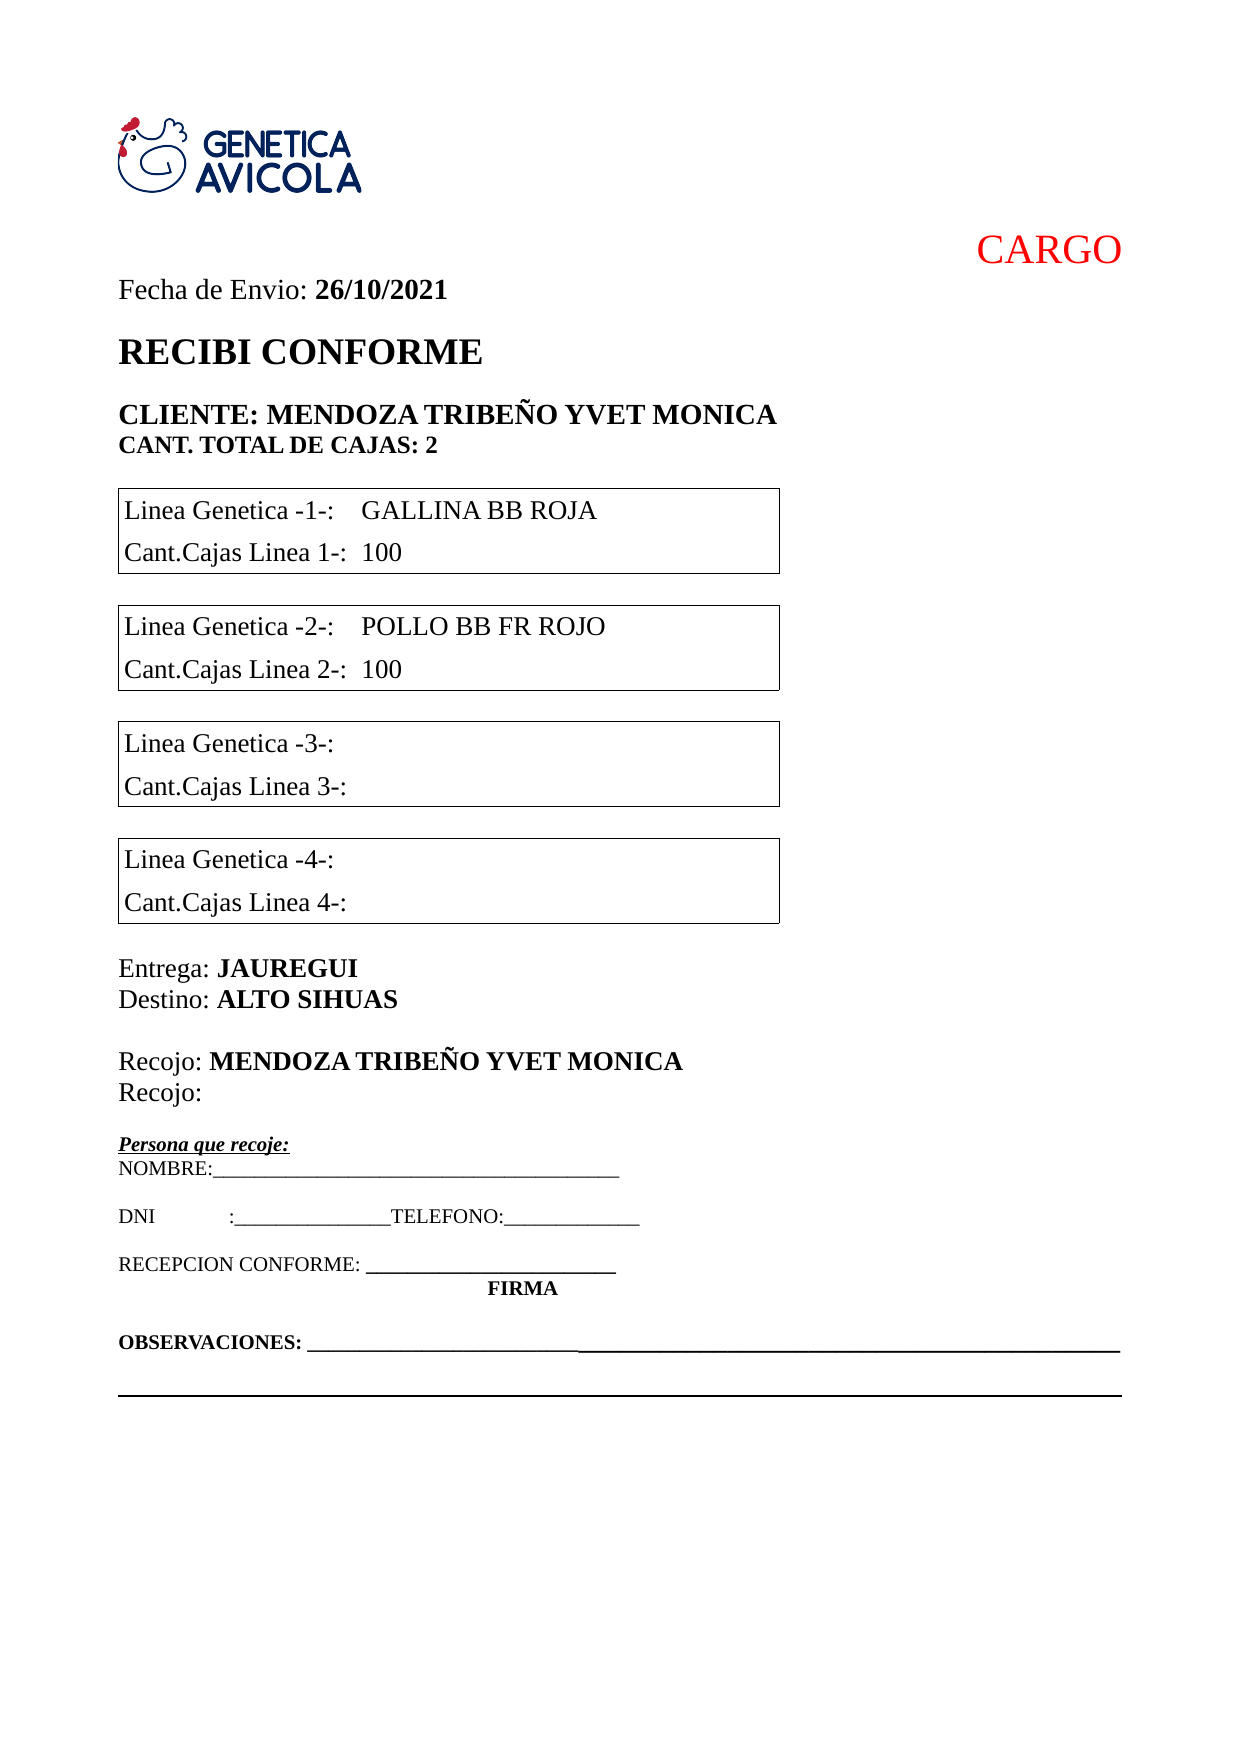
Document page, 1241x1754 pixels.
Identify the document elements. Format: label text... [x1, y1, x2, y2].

table_header Linea Genetica -1-: [119, 489, 356, 531]
table_cell Cant.Cajas Linea 2-: [119, 647, 356, 690]
table_cell Linea Genetica -4-: [119, 839, 356, 880]
table_cell [118, 691, 356, 721]
table_cell Linea Genetica -3-: [119, 722, 356, 764]
text Entrega: JAUREGUI [118, 952, 1122, 983]
table_cell Cant.Cajas Linea 3-: [119, 764, 356, 806]
text CANT. TOTAL DE CAJAS: 2 [118, 431, 1122, 459]
text FIRMA [118, 1276, 1122, 1300]
text Recojo: [118, 1076, 1122, 1108]
text RECEPCION CONFORME: ________________________ [118, 1252, 1122, 1276]
picture [117, 117, 362, 193]
table_cell [118, 807, 356, 838]
table_cell Cant.Cajas Linea 1-: [119, 531, 356, 573]
table_cell [118, 574, 356, 604]
table_cell Linea Genetica -2-: [119, 606, 356, 647]
text CARGO [118, 224, 1122, 272]
text Fecha de Envio: 26/10/2021 [118, 272, 1122, 306]
table_header GALLINA BB ROJA [356, 489, 779, 531]
text Destino: ALTO SIHUAS [118, 983, 1122, 1014]
table_cell 100 [356, 531, 779, 573]
text CLIENTE: MENDOZA TRIBEÑO YVET MONICA [118, 397, 1122, 431]
table_cell [356, 722, 779, 764]
table_cell POLLO BB FR ROJO [356, 606, 779, 647]
text NOMBRE:_______________________________________ [118, 1156, 1122, 1180]
table_cell [356, 807, 779, 838]
text OBSERVACIONES: __________________________________________________________________ [118, 1324, 1122, 1355]
table_cell 100 [356, 647, 779, 690]
text Persona que recoje: [118, 1132, 1122, 1156]
table_cell [356, 574, 779, 604]
text RECIBI CONFORME [118, 330, 1122, 373]
text Recojo: MENDOZA TRIBEÑO YVET MONICA [118, 1045, 1122, 1076]
table_cell [356, 880, 779, 923]
text DNI :_______________TELEFONO:_____________ [118, 1204, 1122, 1228]
table_cell [356, 764, 779, 806]
table_cell Cant.Cajas Linea 4-: [119, 880, 356, 923]
table_cell [356, 691, 779, 721]
table_cell [356, 839, 779, 880]
